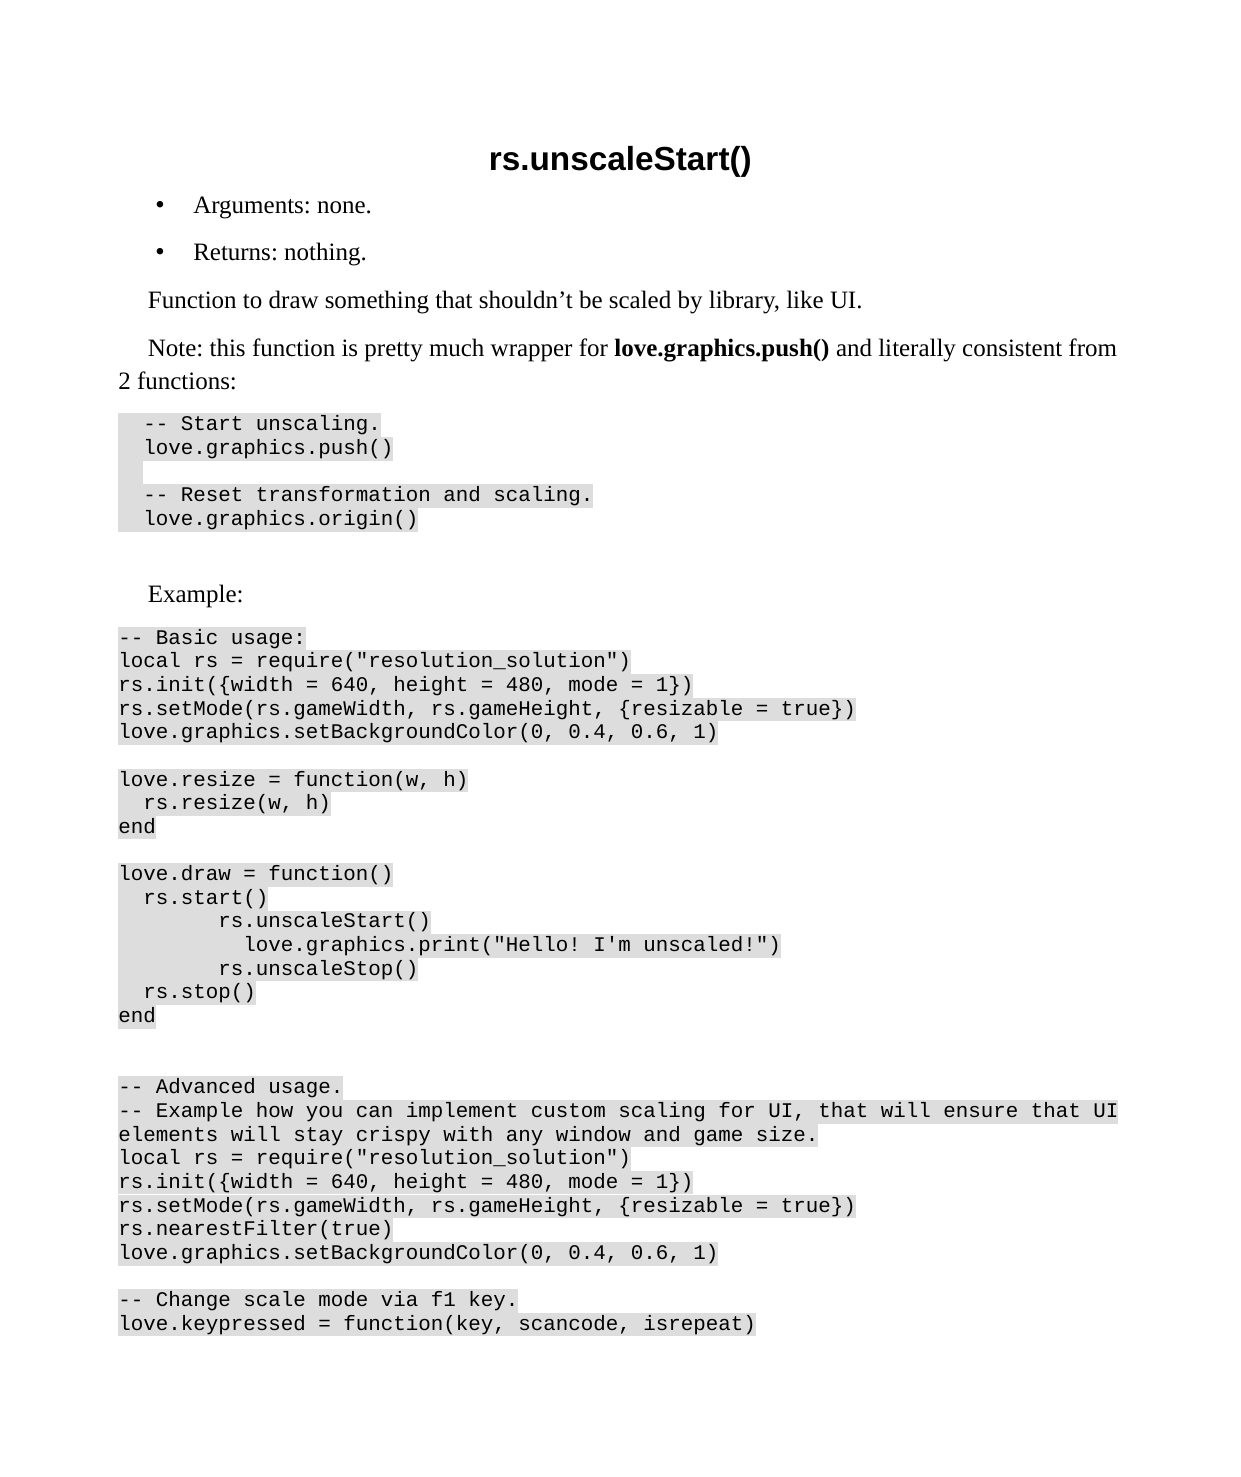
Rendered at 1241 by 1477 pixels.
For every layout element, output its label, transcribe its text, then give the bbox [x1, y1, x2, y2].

subtitle rs.unscaleStart() [118, 139, 1122, 177]
text rs.init({width = 640, height = 480, mode = 1}) [693, 1171, 1122, 1194]
text Function to draw something that shouldn’t be scaled by library, like UI. [118, 285, 1122, 314]
text love.graphics.setBackgroundColor(0, 0.4, 0.6, 1) [718, 721, 1122, 745]
text rs.unscaleStart() [431, 911, 1122, 934]
text love.graphics.setBackgroundColor(0, 0.4, 0.6, 1) [718, 1242, 1122, 1266]
text Note: this function is pretty much wrapper for love.graphics.push() and literally consistent from 2 functions: [118, 333, 1122, 394]
text rs.stop() [256, 981, 1122, 1005]
text rs.unscaleStop() [418, 958, 1122, 981]
text rs.init({width = 640, height = 480, mode = 1}) [693, 674, 1122, 698]
text rs.nearestFilter(true) [393, 1218, 1122, 1242]
text -- Start unscaling. [381, 413, 1122, 437]
list Arguments: none. [156, 190, 1122, 219]
text -- Reset transformation and scaling. [593, 484, 1122, 508]
text -- Example how you can implement custom scaling for UI, that will ensure that UI elements will stay crispy with any window and game size. [818, 1100, 1122, 1147]
text love.graphics.origin() [418, 508, 1122, 532]
text rs.setMode(rs.gameWidth, rs.gameHeight, {resizable = true}) [118, 1194, 1122, 1218]
text -- Basic usage: [306, 627, 1122, 650]
text love.keypressed = function(key, scancode, isrepeat) [756, 1313, 1122, 1336]
text local rs = require("resolution_solution") [631, 650, 1122, 674]
text Example: [118, 579, 1122, 608]
text -- Change scale mode via f1 key. [518, 1289, 1122, 1313]
text end [156, 1005, 1122, 1029]
text local rs = require("resolution_solution") [631, 1147, 1122, 1171]
text rs.start() [268, 887, 1122, 911]
text -- Advanced usage. [343, 1076, 1122, 1100]
list Returns: nothing. [156, 237, 1122, 266]
text rs.resize(w, h) [331, 792, 1122, 816]
text love.graphics.print("Hello! I'm unscaled!") [781, 934, 1122, 958]
text love.draw = function() [393, 863, 1122, 887]
text love.resize = function(w, h) [468, 769, 1122, 792]
text rs.setMode(rs.gameWidth, rs.gameHeight, {resizable = true}) [856, 698, 1122, 721]
text love.graphics.push() [393, 437, 1122, 461]
text end [156, 816, 1122, 839]
